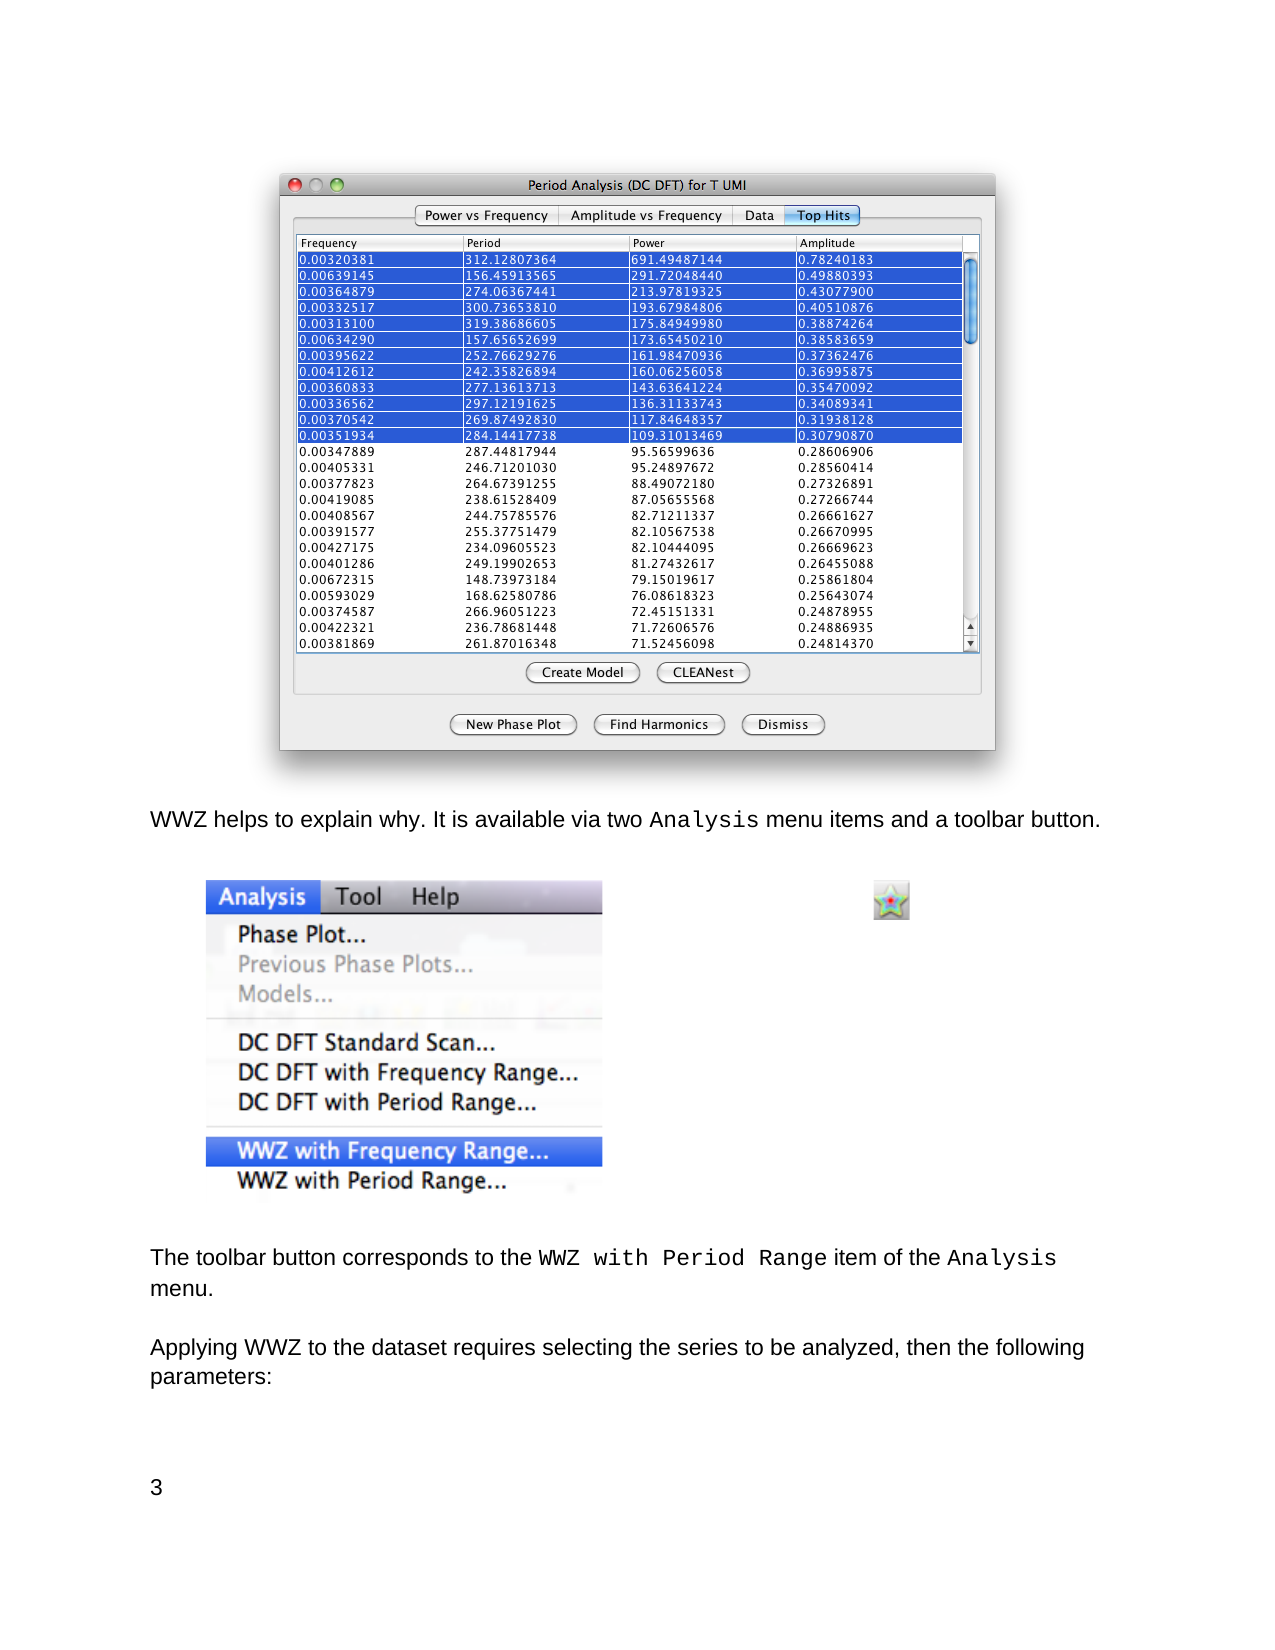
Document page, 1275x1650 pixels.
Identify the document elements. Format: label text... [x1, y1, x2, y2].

text Applying WWZ to the dataset requires selecting the series to be analyzed, then the following parameters: [150, 1334, 1125, 1389]
table_header [649, 870, 1134, 1213]
text The toolbar button corresponds to the WWZ with Period Range item of the Analysis menu. [150, 1244, 1125, 1301]
picture [240, 150, 1035, 804]
text WWZ helps to explain why. It is available via two Analysis menu items and a toolbar button. [150, 807, 1125, 834]
table_header [161, 870, 647, 1213]
picture [205, 880, 603, 1203]
picture [873, 880, 910, 920]
